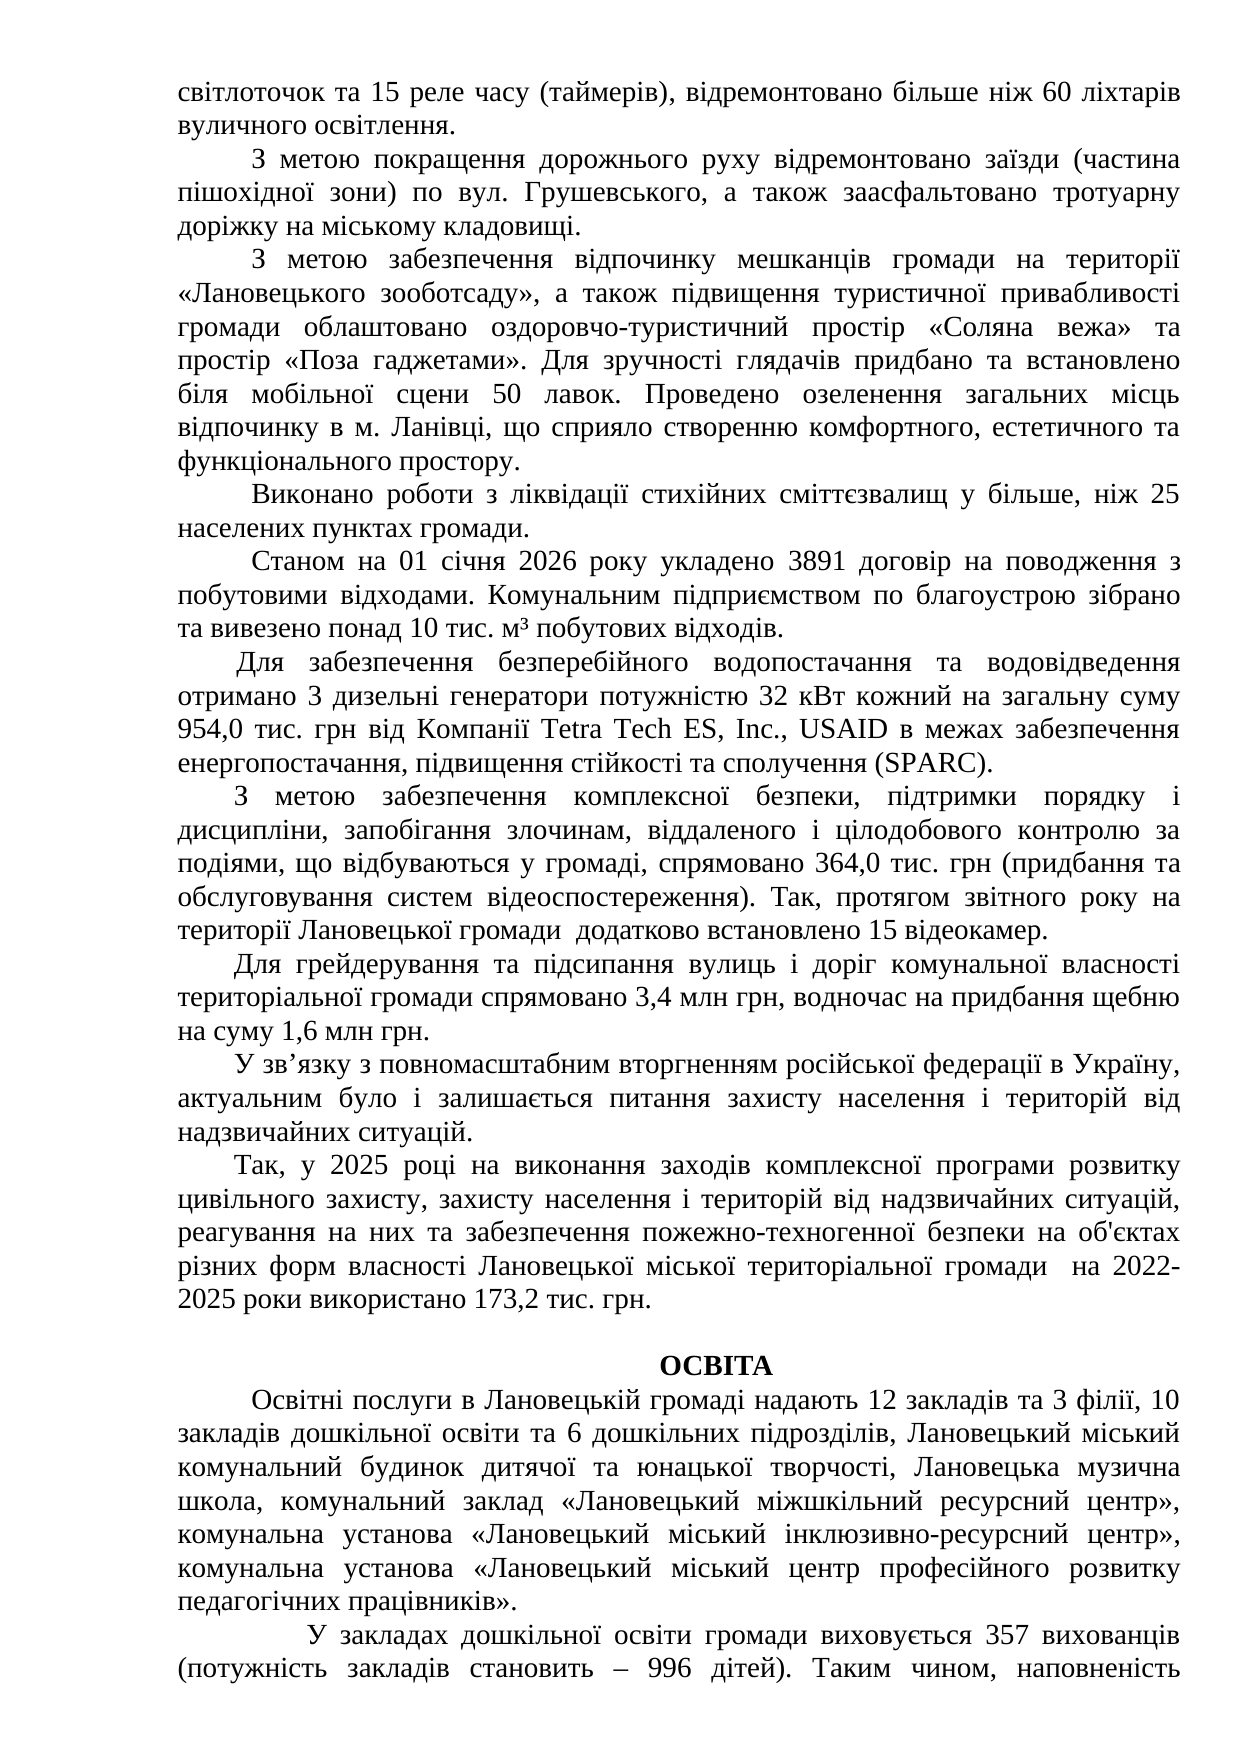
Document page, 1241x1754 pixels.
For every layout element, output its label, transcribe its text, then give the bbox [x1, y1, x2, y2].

text У зв’язку з повномасштабним вторгненням російської федерації в Україну, актуальним було і залишається питання захисту населення і територій від надзвичайних ситуацій. [177, 1047, 1181, 1147]
text З метою покращення дорожнього руху відремонтовано заїзди (частина пішохідної зони) по вул. Грушевського, а також заасфальтовано тротуарну доріжку на міському кладовищі. [177, 141, 1181, 242]
text З метою забезпечення комплексної безпеки, підтримки порядку і дисципліни, запобігання злочинам, віддаленого і цілодобового контролю за подіями, що відбуваються у громаді, спрямовано 364,0 тис. грн (придбання та обслуговування систем відеоспостереження). Так, протягом звітного року на території Лановецької громади додатково встановлено 15 відеокамер. [177, 778, 1181, 946]
text Виконано роботи з ліквідації стихійних сміттєзвалищ у більше, ніж 25 населених пунктах громади. [177, 476, 1181, 543]
text Для грейдерування та підсипання вулиць і доріг комунальної власності територіальної громади спрямовано 3,4 млн грн, водночас на придбання щебню на суму 1,6 млн грн. [177, 946, 1181, 1047]
text У закладах дошкільної освіти громади виховується 357 вихованців (потужність закладів становить – 996 дітей). Таким чином, наповненість [177, 1617, 1181, 1684]
text З метою забезпечення відпочинку мешканців громади на території «Лановецького зооботсаду», а також підвищення туристичної привабливості громади облаштовано оздоровчо-туристичний простір «Соляна вежа» та простір «Поза гаджетами». Для зручності глядачів придбано та встановлено біля мобільної сцени 50 лавок. Проведено озеленення загальних місць відпочинку в м. Ланівці, що сприяло створенню комфортного, естетичного та функціонального простору. [177, 242, 1181, 476]
text світлоточок та 15 реле часу (таймерів), відремонтовано більше ніж 60 ліхтарів вуличного освітлення. [177, 74, 1181, 141]
text Для забезпечення безперебійного водопостачання та водовідведення отримано 3 дизельні генератори потужністю 32 кВт кожний на загальну суму 954,0 тис. грн від Компанії Tetra Tech ES, Inc., USAID в межах забезпечення енергопостачання, підвищення стійкості та сполучення (SPARC). [177, 644, 1181, 778]
text ОСВІТА [177, 1348, 1181, 1382]
text Так, у 2025 році на виконання заходів комплексної програми розвитку цивільного захисту, захисту населення і територій від надзвичайних ситуацій, реагування на них та забезпечення пожежно-техногенної безпеки на об'єктах різних форм власності Лановецької міської територіальної громади на 2022-2025 роки використано 173,2 тис. грн. [177, 1147, 1181, 1315]
text Освітні послуги в Лановецькій громаді надають 12 закладів та 3 філії, 10 закладів дошкільної освіти та 6 дошкільних підрозділів, Лановецький міський комунальний будинок дитячої та юнацької творчості, Лановецька музична школа, комунальний заклад «Лановецький міжшкільний ресурсний центр», комунальна установа «Лановецький міський інклюзивно-ресурсний центр», комунальна установа «Лановецький міський центр професійного розвитку педагогічних працівників». [177, 1382, 1181, 1617]
text Станом на 01 січня 2026 року укладено 3891 договір на поводження з побутовими відходами. Комунальним підприємством по благоустрою зібрано та вивезено понад 10 тис. м³ побутових відходів. [177, 543, 1181, 644]
